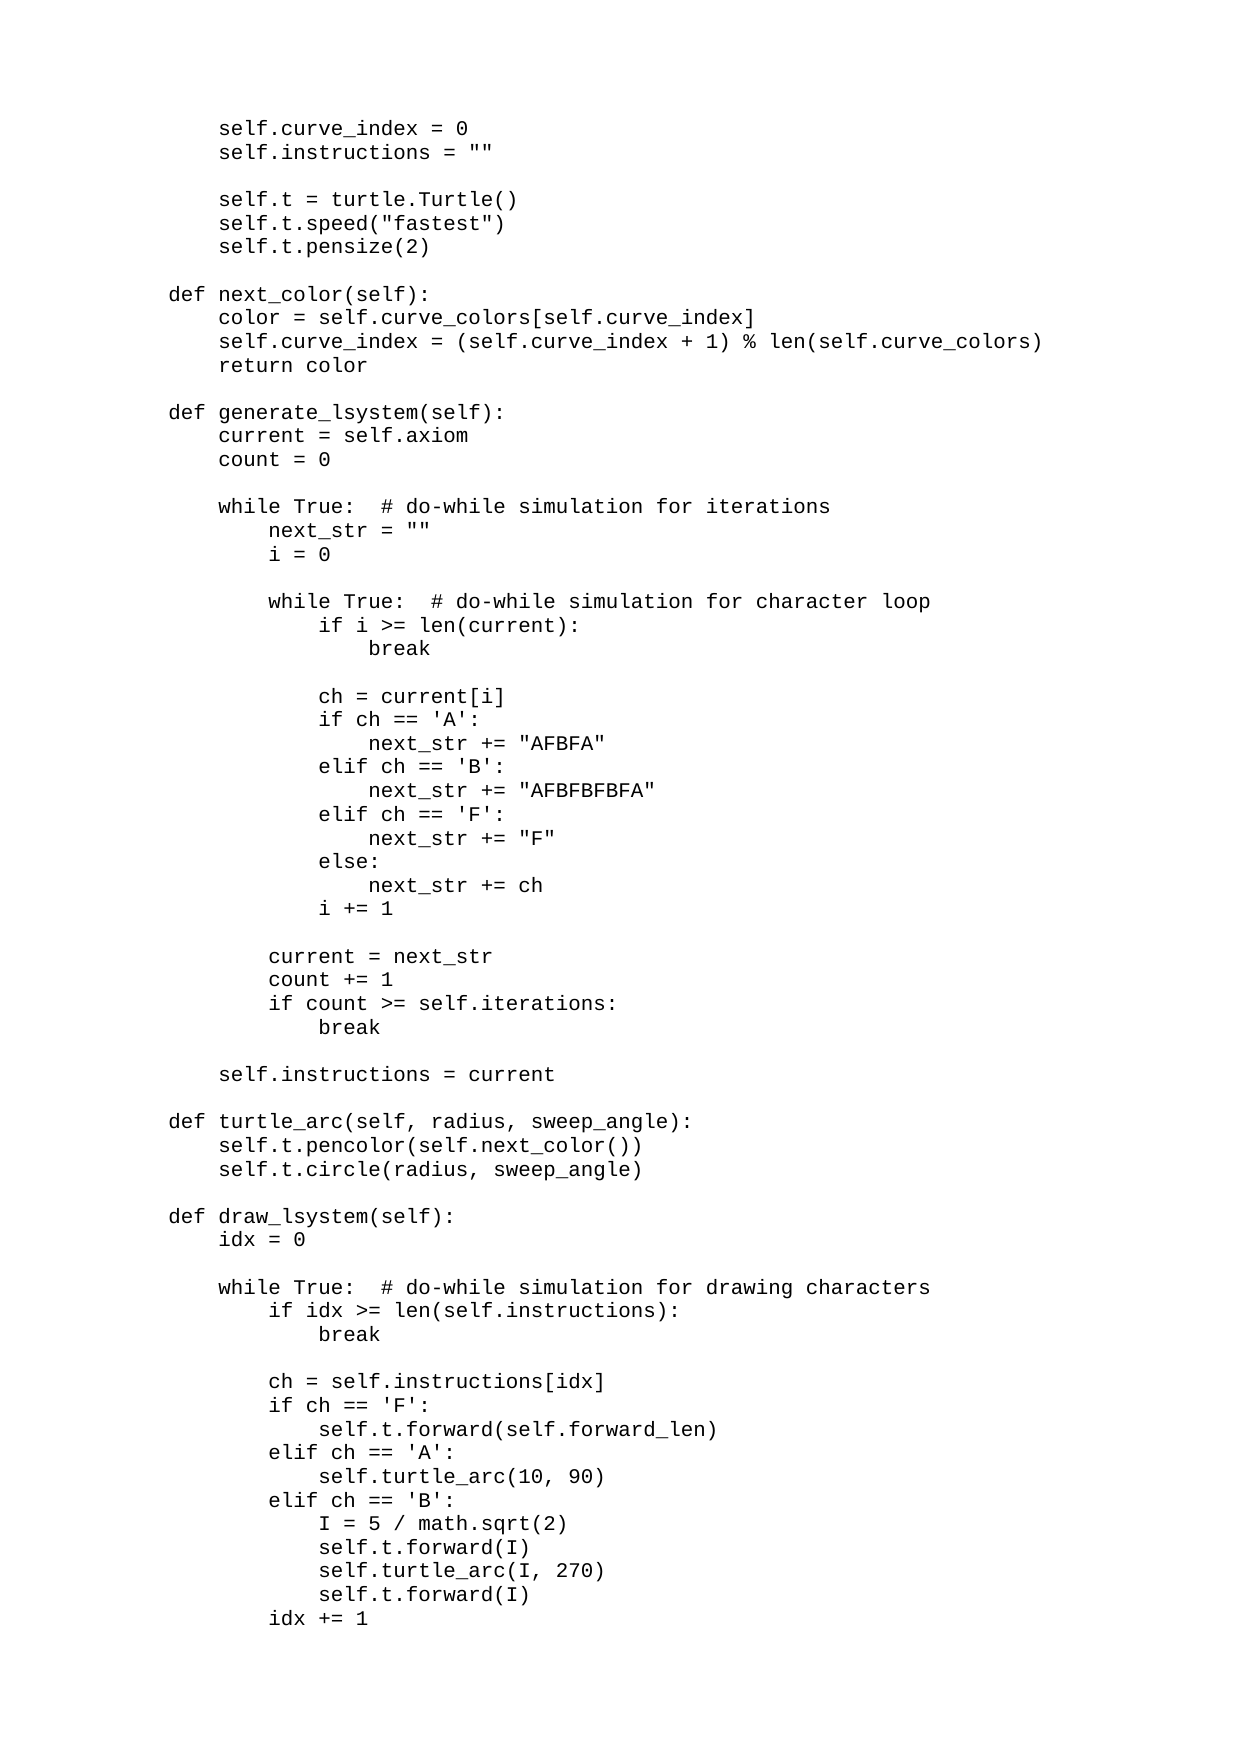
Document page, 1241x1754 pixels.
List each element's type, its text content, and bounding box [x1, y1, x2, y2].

text current = self.axiom [118, 426, 1122, 449]
text if count >= self.iterations: [118, 993, 1122, 1017]
text count = 0 [118, 449, 1122, 473]
text break [118, 1324, 1122, 1348]
text count += 1 [118, 969, 1122, 993]
text i += 1 [118, 898, 1122, 922]
text next_str += "AFBFA" [118, 733, 1122, 757]
text return color [118, 354, 1122, 378]
text break [118, 638, 1122, 662]
text elif ch == 'B': [118, 1489, 1122, 1513]
text current = next_str [118, 946, 1122, 969]
text elif ch == 'B': [118, 757, 1122, 780]
text if ch == 'A': [118, 709, 1122, 733]
text while True: # do-while simulation for iterations [118, 496, 1122, 520]
text break [118, 1017, 1122, 1040]
text self.curve_index = (self.curve_index + 1) % len(self.curve_colors) [118, 331, 1122, 354]
text if ch == 'F': [118, 1395, 1122, 1419]
text next_str += ch [118, 875, 1122, 898]
text def next_color(self): [118, 284, 1122, 307]
text def generate_lsystem(self): [118, 402, 1122, 426]
text self.curve_index = 0 [118, 118, 1122, 142]
text ch = self.instructions[idx] [118, 1371, 1122, 1395]
text elif ch == 'F': [118, 804, 1122, 827]
text self.t.forward(I) [118, 1584, 1122, 1608]
text self.t.forward(I) [118, 1537, 1122, 1561]
text self.t.circle(radius, sweep_angle) [118, 1158, 1122, 1182]
text next_str += "AFBFBFBFA" [118, 780, 1122, 804]
text self.t.forward(self.forward_len) [118, 1419, 1122, 1442]
text def turtle_arc(self, radius, sweep_angle): [118, 1111, 1122, 1135]
text self.instructions = "" [118, 142, 1122, 165]
text next_str = "" [118, 520, 1122, 544]
text self.instructions = current [118, 1064, 1122, 1088]
text if idx >= len(self.instructions): [118, 1300, 1122, 1324]
text color = self.curve_colors[self.curve_index] [118, 307, 1122, 331]
text else: [118, 851, 1122, 875]
text I = 5 / math.sqrt(2) [118, 1513, 1122, 1537]
text self.t.pencolor(self.next_color()) [118, 1135, 1122, 1158]
text self.turtle_arc(I, 270) [118, 1561, 1122, 1584]
text self.t.speed("fastest") [118, 213, 1122, 236]
text def draw_lsystem(self): [118, 1206, 1122, 1229]
text if i >= len(current): [118, 615, 1122, 638]
text while True: # do-while simulation for drawing characters [118, 1277, 1122, 1300]
text self.turtle_arc(10, 90) [118, 1466, 1122, 1489]
text self.t = turtle.Turtle() [118, 189, 1122, 213]
text ch = current[i] [118, 686, 1122, 709]
text idx = 0 [118, 1229, 1122, 1253]
text i = 0 [118, 544, 1122, 567]
text while True: # do-while simulation for character loop [118, 591, 1122, 615]
text idx += 1 [118, 1608, 1122, 1631]
text elif ch == 'A': [118, 1442, 1122, 1466]
text self.t.pensize(2) [118, 236, 1122, 260]
text next_str += "F" [118, 827, 1122, 851]
